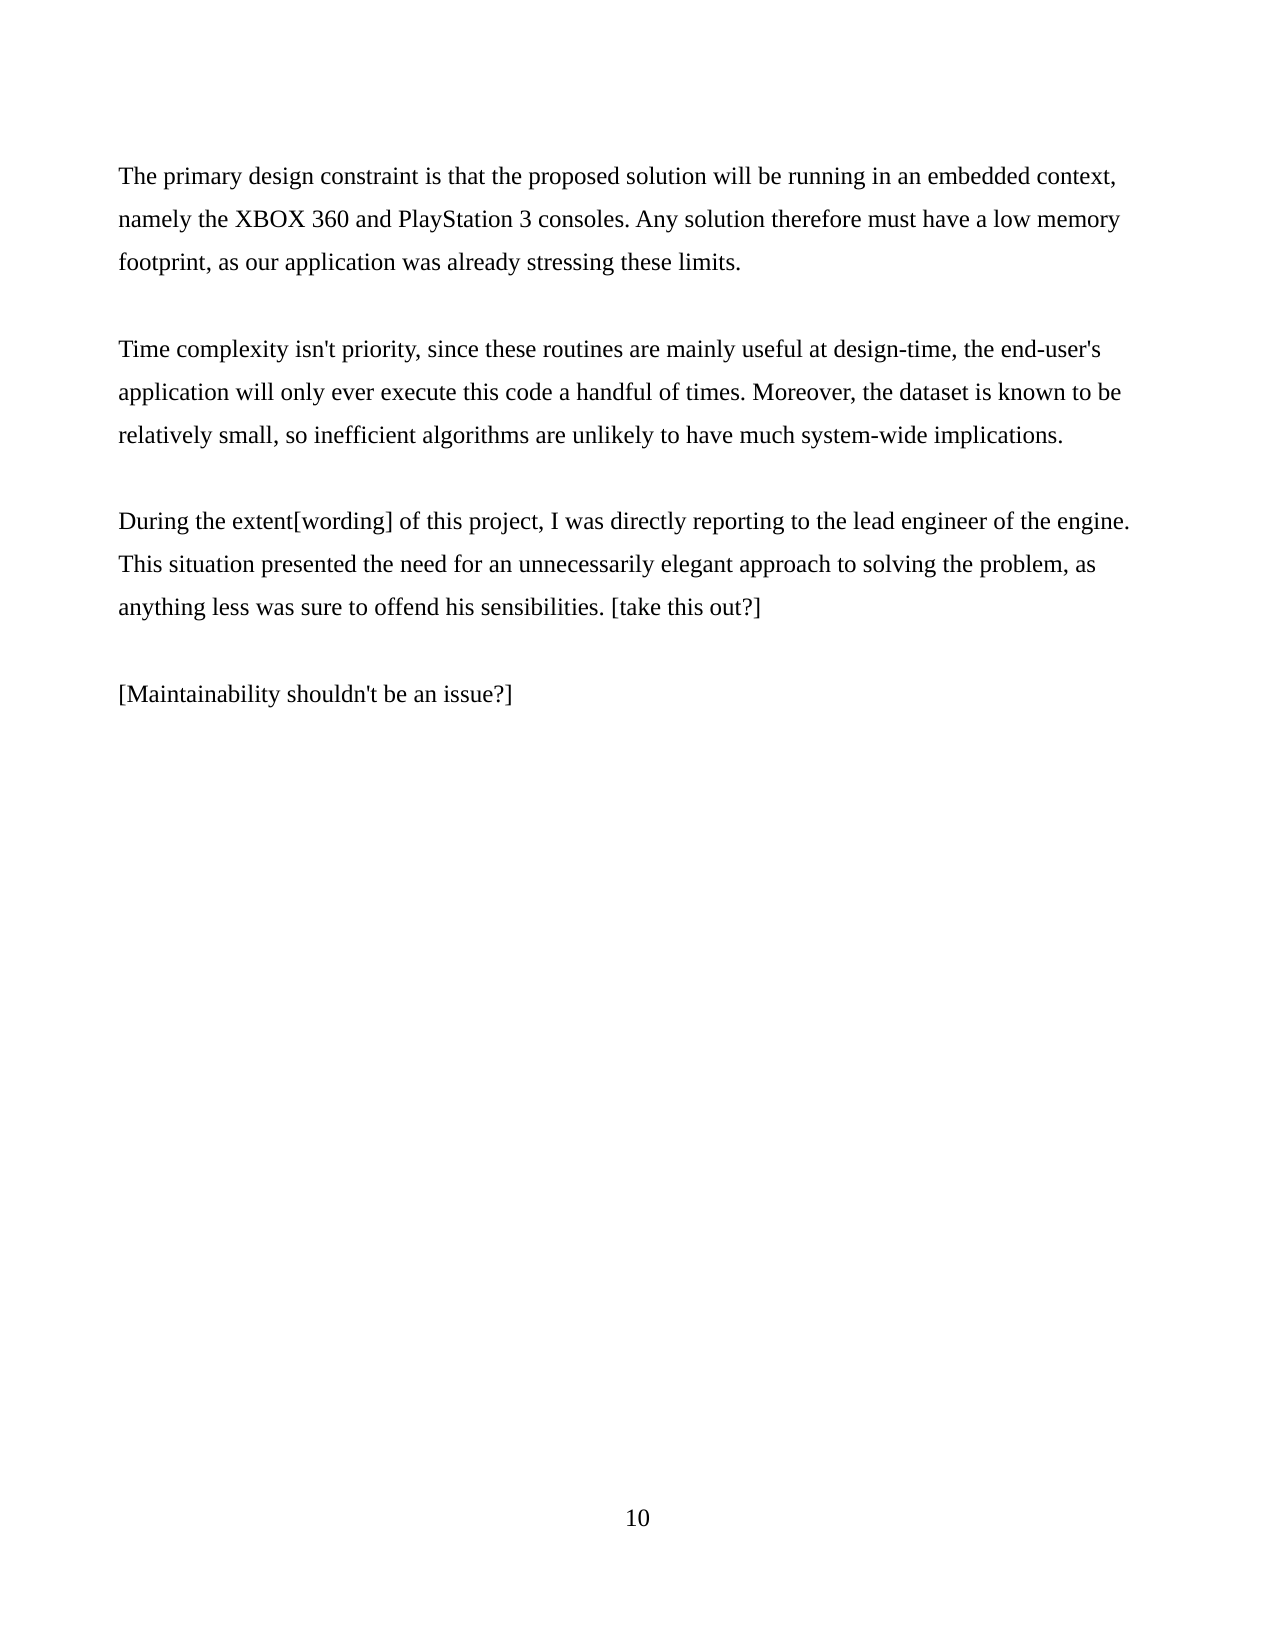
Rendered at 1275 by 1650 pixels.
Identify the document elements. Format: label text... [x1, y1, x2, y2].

text Time complexity isn't priority, since these routines are mainly useful at design-time, the end-user's application will only ever execute this code a handful of times. Moreover, the dataset is known to be relatively small, so inefficient algorithms are unlikely to have much system-wide implications. [118, 334, 1157, 449]
text The primary design constraint is that the proposed solution will be running in an embedded context, namely the XBOX 360 and PlayStation 3 consoles. Any solution therefore must have a low memory footprint, as our application was already stressing these limits. [118, 161, 1157, 276]
text [Maintainability shouldn't be an issue?] [118, 679, 1157, 707]
text During the extent[wording] of this project, I was directly reporting to the lead engineer of the engine. This situation presented the need for an unnecessarily elegant approach to solving the problem, as anything less was sure to offend his sensibilities. [take this out?] [118, 506, 1157, 621]
